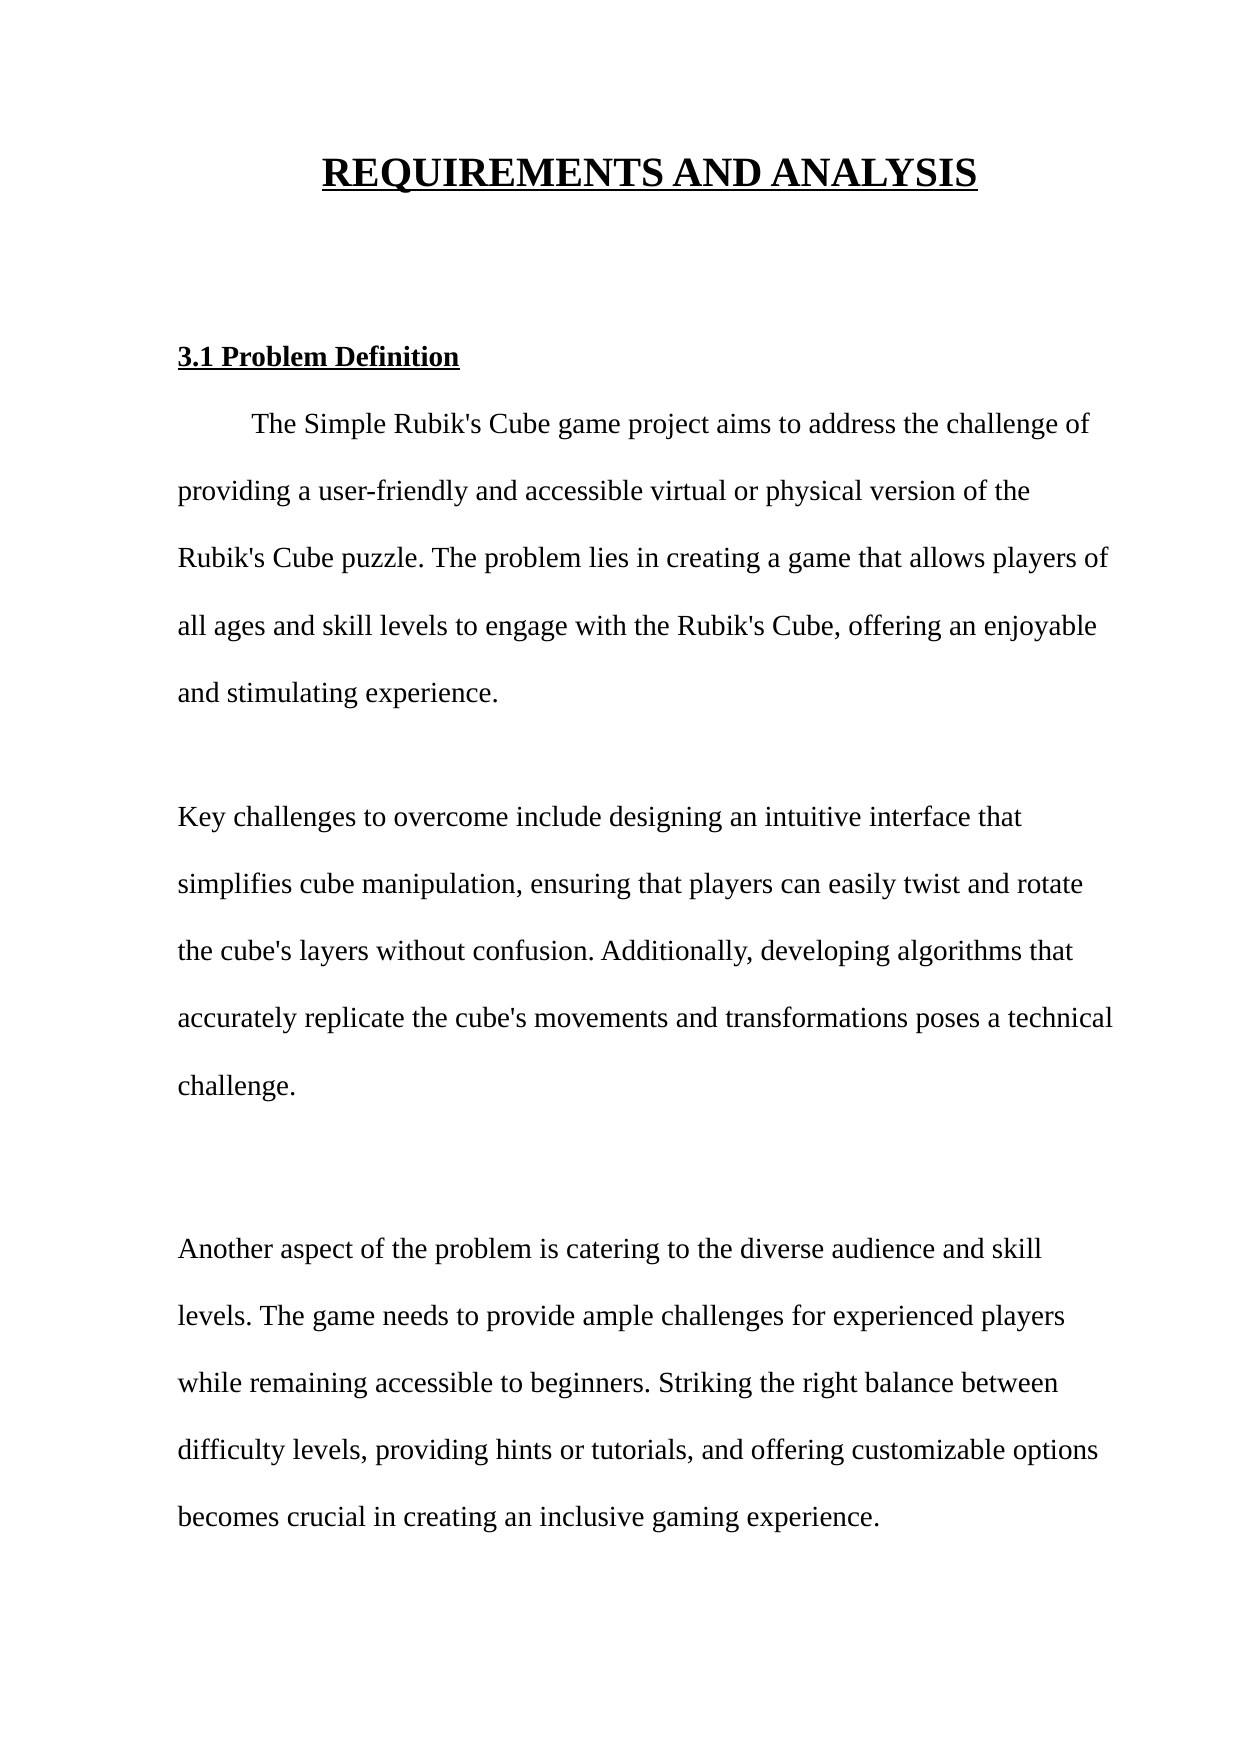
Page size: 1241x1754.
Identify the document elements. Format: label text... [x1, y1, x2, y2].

text Another aspect of the problem is catering to the diverse audience and skill levels. The game needs to provide ample challenges for experienced players while remaining accessible to beginners. Striking the right balance between difficulty levels, providing hints or tutorials, and offering customizable options becomes crucial in creating an inclusive gaming experience. [177, 1231, 1122, 1533]
text Key challenges to overcome include designing an intuitive interface that simplifies cube manipulation, ensuring that players can easily twist and rotate the cube's layers without confusion. Additionally, developing algorithms that accurately replicate the cube's movements and transformations poses a technical challenge. [177, 799, 1122, 1101]
text The Simple Rubik's Cube game project aims to address the challenge of providing a user-friendly and accessible virtual or physical version of the Rubik's Cube puzzle. The problem lies in creating a game that allows players of all ages and skill levels to engage with the Rubik's Cube, offering an enjoyable and stimulating experience. [177, 406, 1122, 708]
text 3.1 Problem Definition [177, 339, 1122, 373]
text REQUIREMENTS AND ANALYSIS [177, 148, 1122, 196]
